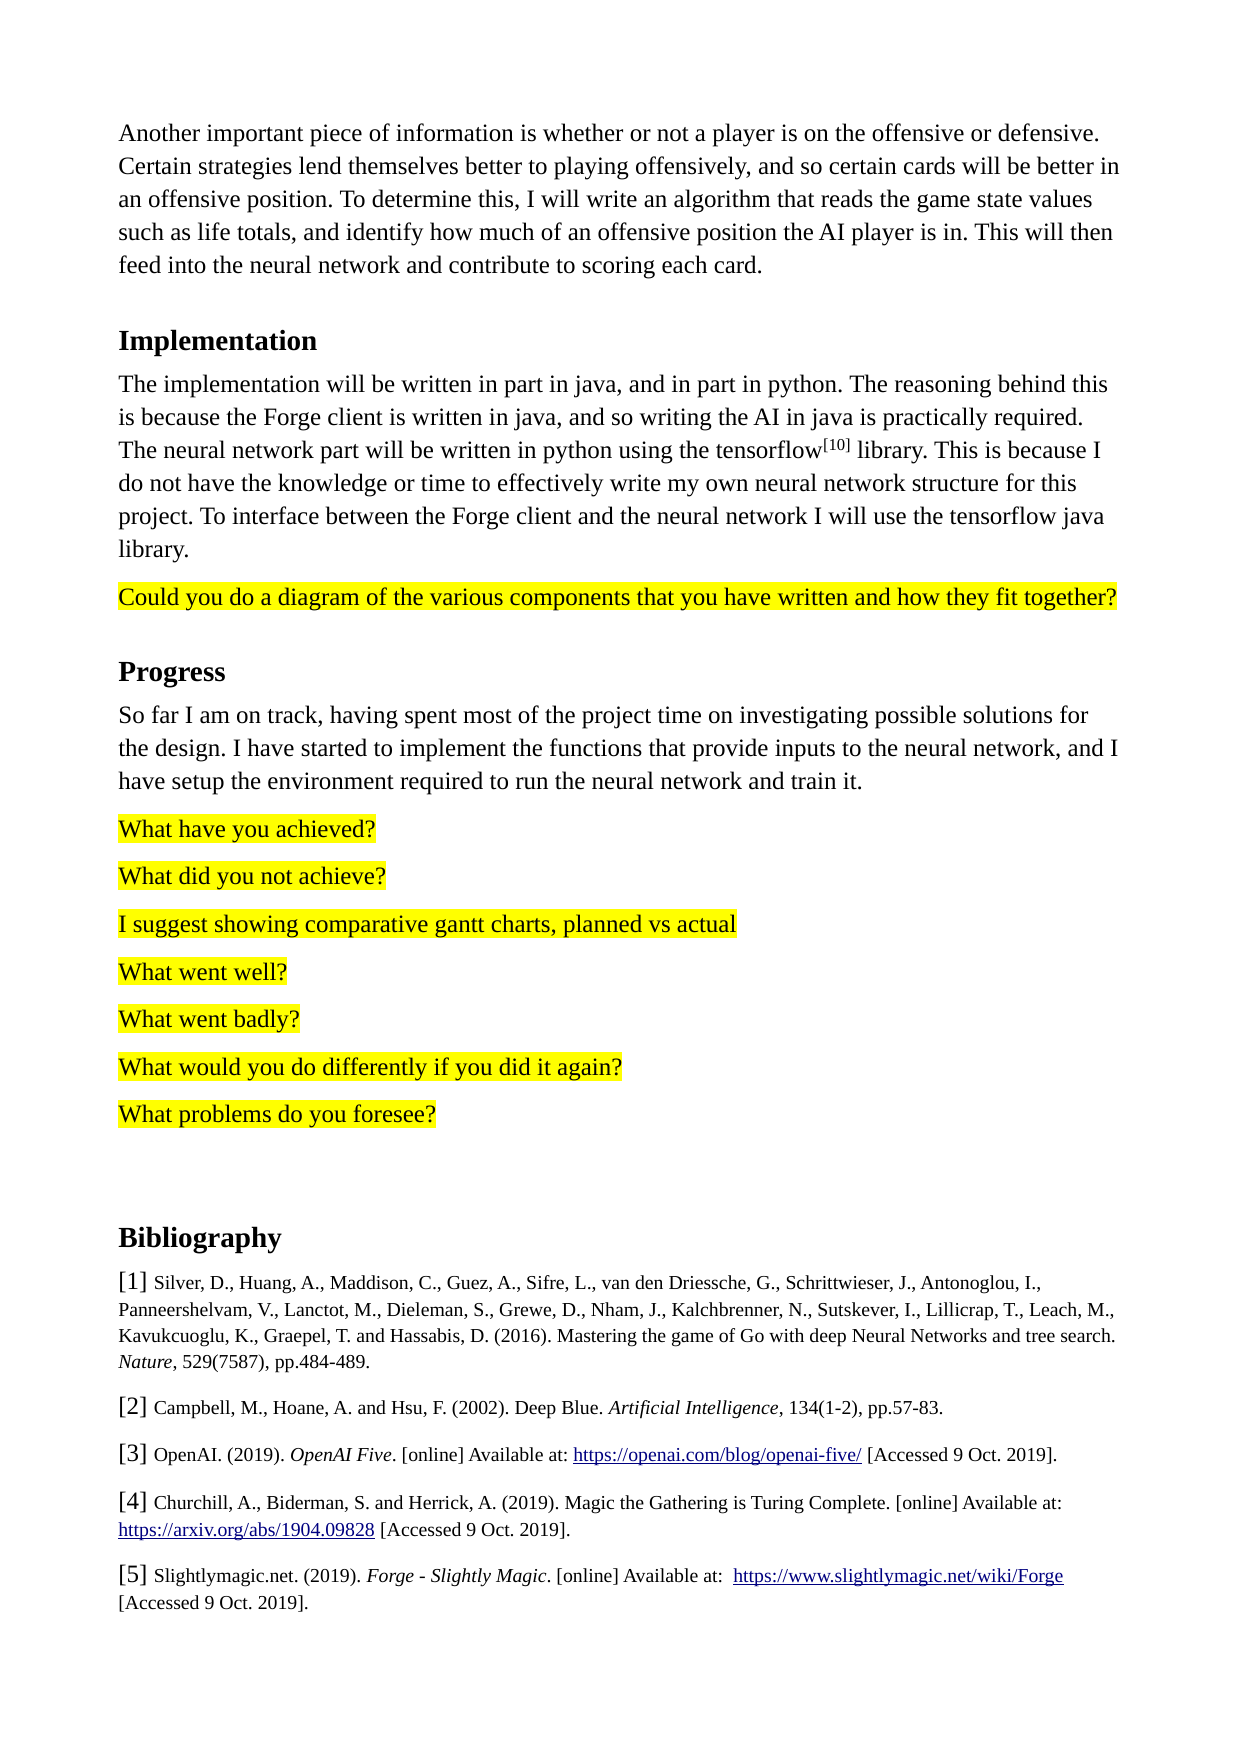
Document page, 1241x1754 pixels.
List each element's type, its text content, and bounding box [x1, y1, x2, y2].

text What went well? [118, 957, 1122, 985]
text What would you do differently if you did it again? [118, 1052, 1122, 1081]
subtitle Progress [118, 654, 1122, 688]
text I suggest showing comparative gantt charts, planned vs actual [118, 909, 1122, 938]
text [1] Silver, D., Huang, A., Maddison, C., Guez, A., Sifre, L., van den Driessche, G., Schrittwieser, J., Antonoglou, I., Panneershelvam, V., Lanctot, M., Dieleman, S., Grewe, D., Nham, J., Kalchbrenner, N., Sutskever, I., Lillicrap, T., Leach, M., Kavukcuoglu, K., Graepel, T. and Hassabis, D. (2016). Mastering the game of Go with deep Neural Networks and tree search. Nature, 529(7587), pp.484-489. [118, 1266, 1122, 1373]
text What did you not achieve? [118, 861, 1122, 890]
text [4] Churchill, A., Biderman, S. and Herrick, A. (2019). Magic the Gathering is Turing Complete. [online] Available at: https://arxiv.org/abs/1904.09828 [Accessed 9 Oct. 2019]. [118, 1486, 1122, 1541]
text So far I am on track, having spent most of the project time on investigating possible solutions for the design. I have started to implement the functions that provide inputs to the neural network, and I have setup the environment required to run the neural network and train it. [118, 700, 1122, 795]
text [5] Slightlymagic.net. (2019). Forge - Slightly Magic. [online] Available at: https://www.slightlymagic.net/wiki/Forge [Accessed 9 Oct. 2019]. [118, 1559, 1122, 1614]
text Could you do a diagram of the various components that you have written and how they fit together? [118, 582, 1122, 610]
text The implementation will be written in part in java, and in part in python. The reasoning behind this is because the Forge client is written in java, and so writing the AI in java is practically required. The neural network part will be written in python using the tensorflow[10] library. This is because I do not have the knowledge or time to effectively write my own neural network structure for this project. To interface between the Forge client and the neural network I will use the tensorflow java library. [118, 369, 1122, 563]
text What problems do you foresee? [118, 1099, 1122, 1128]
subtitle Bibliography [118, 1220, 1122, 1253]
text [3] OpenAI. (2019). OpenAI Five. [online] Available at: https://openai.com/blog/openai-five/ [Accessed 9 Oct. 2019]. [118, 1438, 1122, 1467]
text What have you achieved? [118, 814, 1122, 843]
text Another important piece of information is whether or not a player is on the offensive or defensive. Certain strategies lend themselves better to playing offensively, and so certain cards will be better in an offensive position. To determine this, I will write an algorithm that reads the game state values such as life totals, and identify how much of an offensive position the AI player is in. This will then feed into the neural network and contribute to scoring each card. [118, 118, 1122, 279]
text [2] Campbell, M., Hoane, A. and Hsu, F. (2002). Deep Blue. Artificial Intelligence, 134(1-2), pp.57-83. [118, 1391, 1122, 1419]
text What went badly? [118, 1004, 1122, 1033]
subtitle Implementation [118, 323, 1122, 356]
